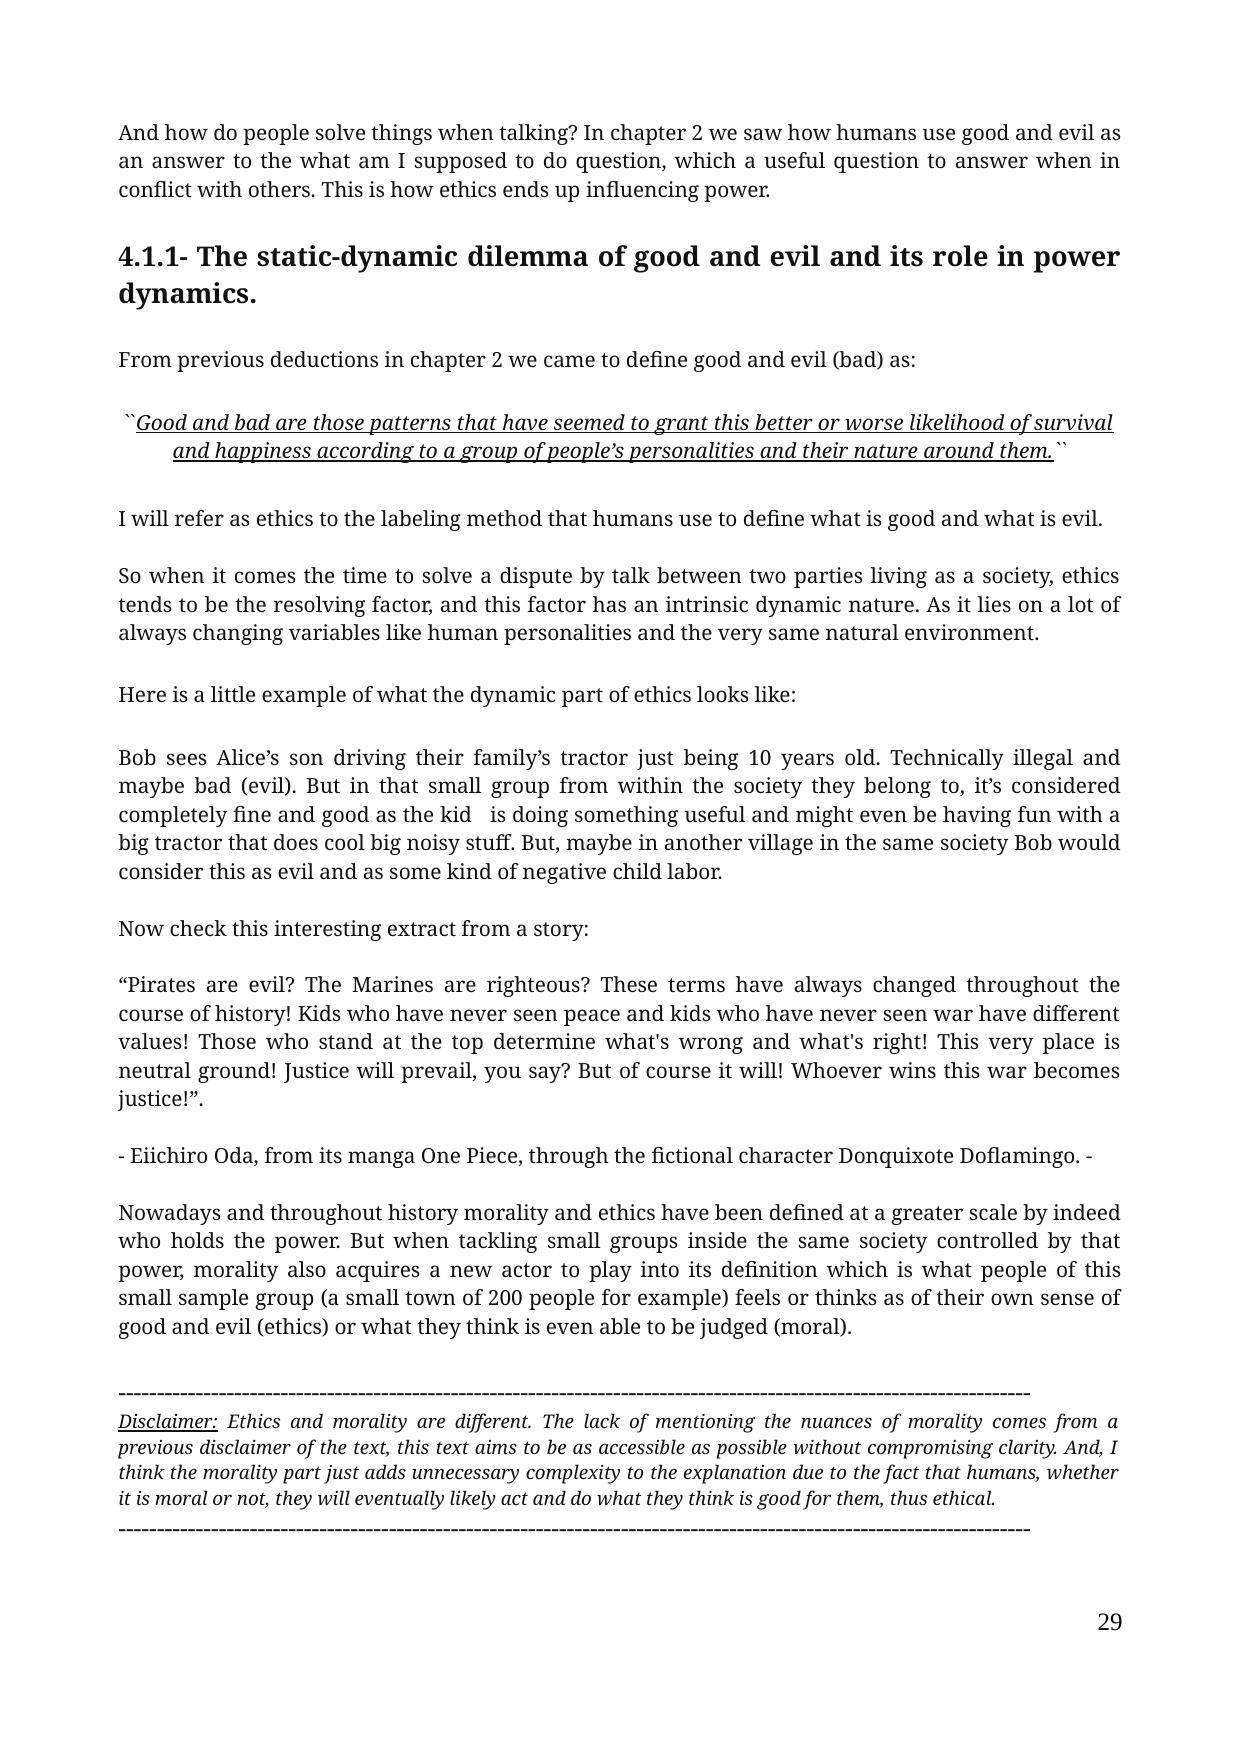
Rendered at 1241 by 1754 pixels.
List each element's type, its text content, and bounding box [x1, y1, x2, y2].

text And how do people solve things when talking? In chapter 2 we saw how humans use good and evil as an answer to the what am I supposed to do question, which a useful question to answer when in conflict with others. This is how ethics ends up influencing power. [118, 118, 1122, 203]
text ---------------------------------------------------------------------------------------------------------------------- [118, 1374, 1122, 1408]
text Here is a little example of what the dynamic part of ethics looks like: [118, 681, 1122, 709]
text ``Good and bad are those patterns that have seemed to grant this better or worse likelihood of survival and happiness according to a group of people’s personalities and their nature around them.`` [118, 408, 1122, 465]
text Nowadays and throughout history morality and ethics have been defined at a greater scale by indeed who holds the power. But when tackling small groups inside the same society controlled by that power, morality also acquires a new actor to play into its definition which is what people of this small sample group (a small town of 200 people for example) feels or thinks as of their own sense of good and evil (ethics) or what they think is even able to be judged (moral). [118, 1198, 1122, 1340]
text - Eiichiro Oda, from its manga One Piece, through the fictional character Donquixote Doflamingo. - [118, 1141, 1122, 1170]
text Disclaimer: Ethics and morality are different. The lack of mentioning the nuances of morality comes from a previous disclaimer of the text, this text aims to be as accessible as possible without compromising clarity. And, I think the morality part just adds unnecessary complexity to the explanation due to the fact that humans, whether it is moral or not, they will eventually likely act and do what they think is good for them, thus ethical. [118, 1408, 1122, 1511]
text Now check this interesting extract from a story: [118, 914, 1122, 942]
text From previous deductions in chapter 2 we came to define good and evil (bad) as: [118, 345, 1122, 374]
text Bob sees Alice’s son driving their family’s tractor just being 10 years old. Technically illegal and maybe bad (evil). But in that small group from within the society they belong to, it’s considered completely fine and good as the kid is doing something useful and might even be having fun with a big tractor that does cool big noisy stuff. But, maybe in another village in the same society Bob would consider this as evil and as some kind of negative child labor. [118, 743, 1122, 885]
text “Pirates are evil? The Marines are righteous? These terms have always changed throughout the course of history! Kids who have never seen peace and kids who have never seen war have different values! Those who stand at the top determine what's wrong and what's right! This very place is neutral ground! Justice will prevail, you say? But of course it will! Whoever wins this war becomes justice!”. [118, 971, 1122, 1113]
text 4.1.1- The static-dynamic dilemma of good and evil and its role in power dynamics. [118, 237, 1122, 311]
text So when it comes the time to solve a dispute by talk between two parties living as a society, ethics tends to be the resolving factor, and this factor has an intrinsic dynamic nature. As it lies on a lot of always changing variables like human personalities and the very same natural environment. [118, 561, 1122, 647]
text I will refer as ethics to the labeling method that humans use to define what is good and what is evil. [118, 504, 1122, 533]
text ---------------------------------------------------------------------------------------------------------------------- [118, 1511, 1122, 1544]
